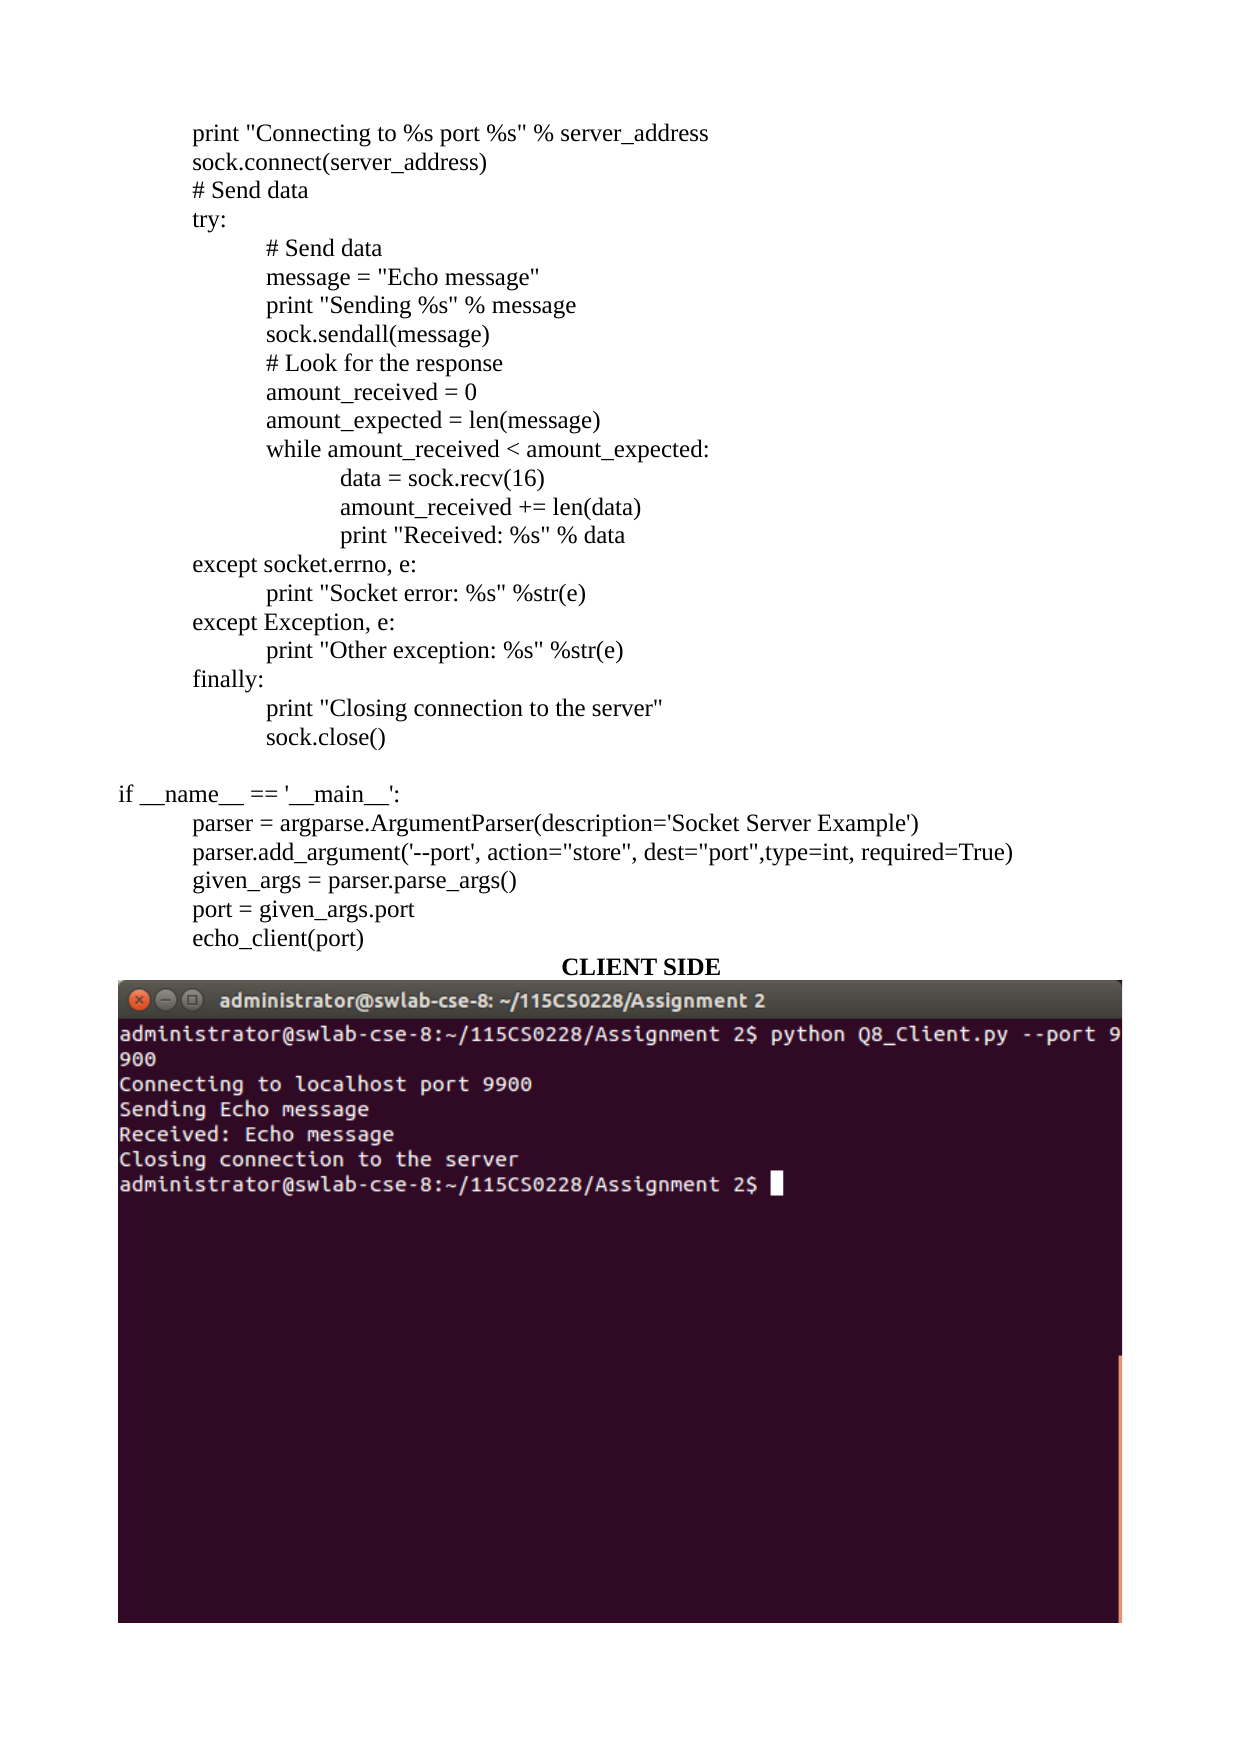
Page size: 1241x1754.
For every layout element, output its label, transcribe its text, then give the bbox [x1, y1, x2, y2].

text try: [118, 204, 1122, 233]
text # Send data [118, 176, 1122, 204]
text finally: [118, 664, 1122, 693]
text echo_client(port) [118, 923, 1122, 952]
picture [118, 980, 1123, 1623]
text print "Connecting to %s port %s" % server_address [118, 118, 1122, 147]
text message = "Echo message" [118, 262, 1122, 291]
text amount_received += len(data) [118, 492, 1122, 521]
text sock.close() [118, 722, 1122, 751]
text print "Closing connection to the server" [118, 693, 1122, 722]
text print "Received: %s" % data [118, 521, 1122, 549]
text given_args = parser.parse_args() [118, 866, 1122, 894]
text amount_received = 0 [118, 377, 1122, 406]
text parser.add_argument('--port', action="store", dest="port",type=int, required=True) [118, 837, 1122, 866]
text print "Socket error: %s" %str(e) [118, 578, 1122, 607]
text if __name__ == '__main__': [118, 779, 1122, 808]
text CLIENT SIDE [118, 952, 1122, 980]
text sock.sendall(message) [118, 319, 1122, 348]
text print "Other exception: %s" %str(e) [118, 636, 1122, 664]
text # Look for the response [118, 348, 1122, 377]
text amount_expected = len(message) [118, 406, 1122, 434]
text except socket.errno, e: [118, 549, 1122, 578]
text port = given_args.port [118, 894, 1122, 923]
text data = sock.recv(16) [118, 463, 1122, 492]
text # Send data [118, 233, 1122, 262]
text while amount_received < amount_expected: [118, 434, 1122, 463]
text parser = argparse.ArgumentParser(description='Socket Server Example') [118, 808, 1122, 837]
text sock.connect(server_address) [118, 147, 1122, 176]
text except Exception, e: [118, 607, 1122, 636]
text print "Sending %s" % message [118, 291, 1122, 319]
